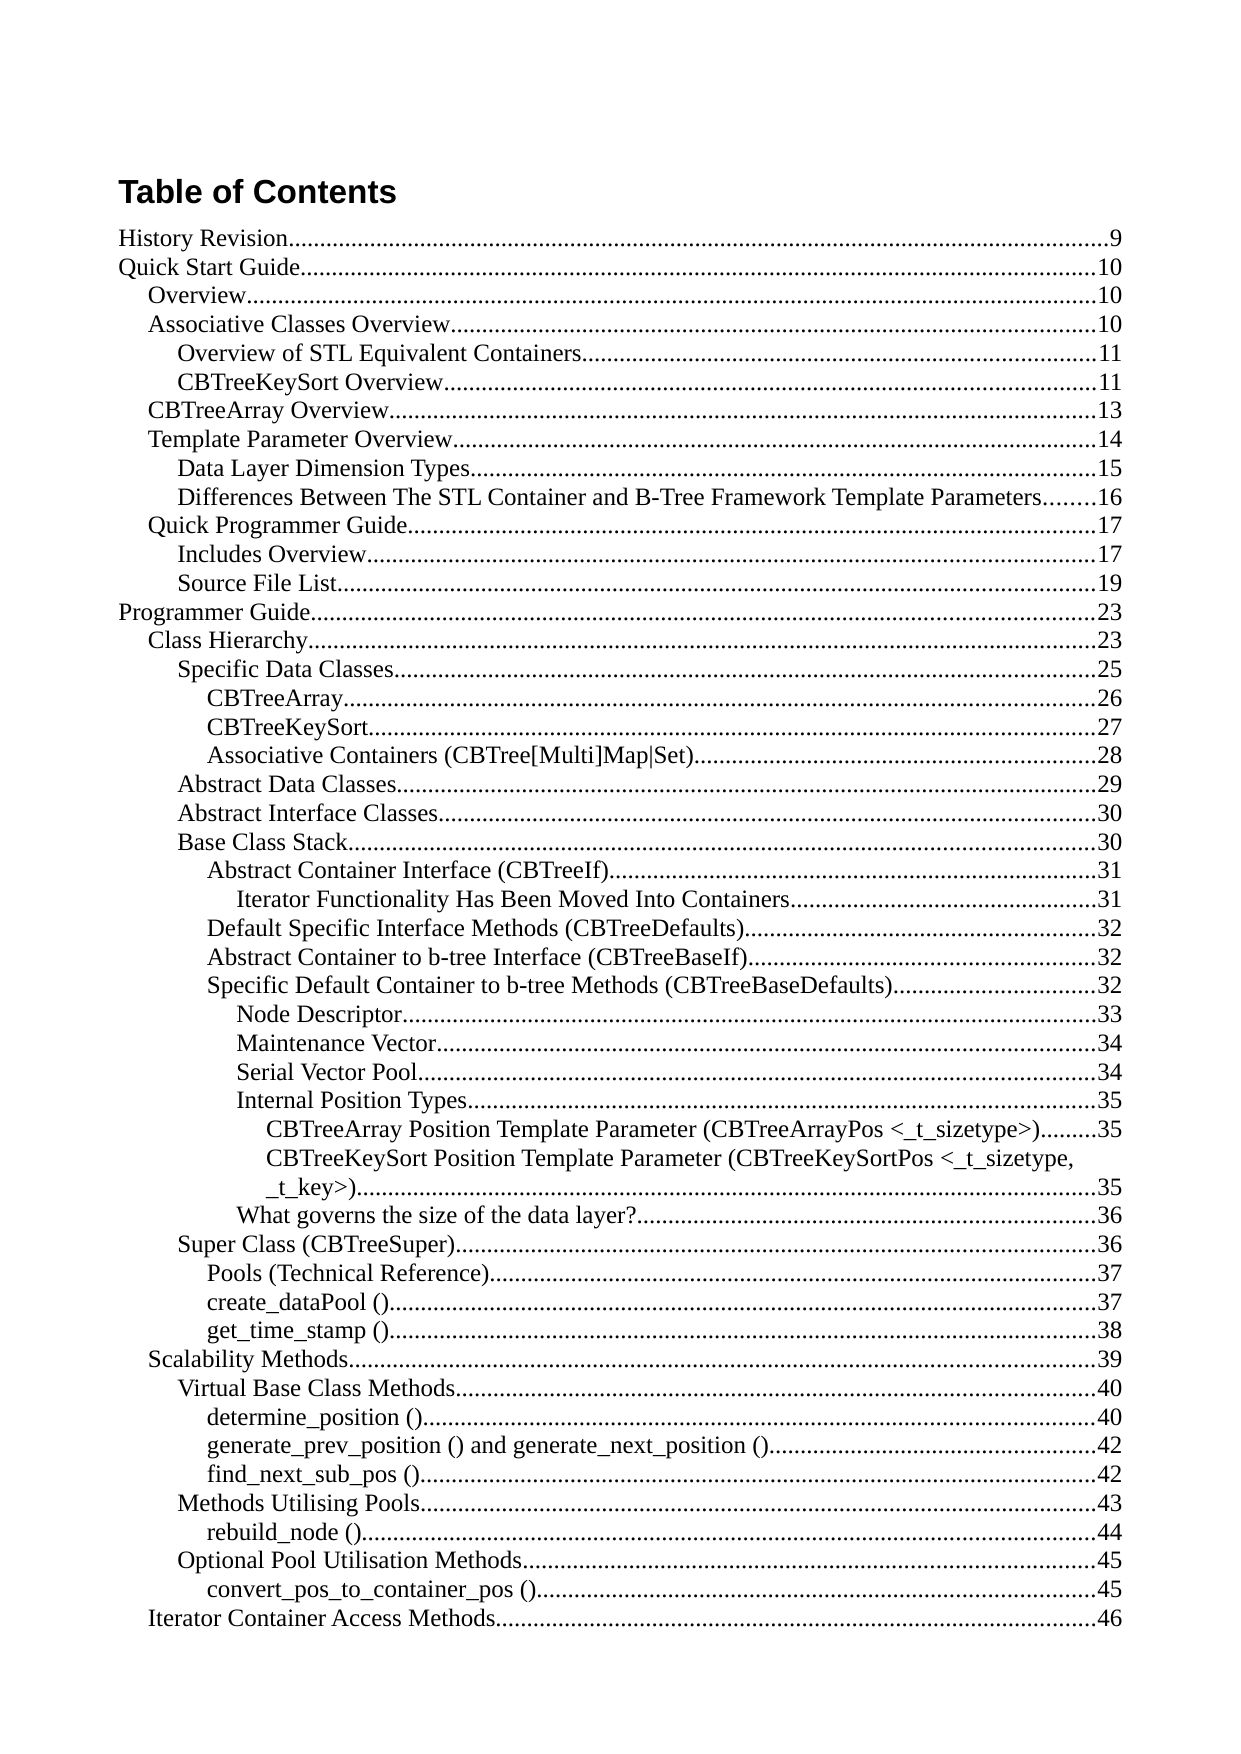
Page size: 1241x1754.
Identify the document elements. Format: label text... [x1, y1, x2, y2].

text Specific Data Classes 25 [177, 654, 1122, 683]
text Super Class (CBTreeSuper) 36 [177, 1229, 1122, 1258]
text History Revision 9 [118, 223, 1122, 252]
text Iterator Functionality Has Been Moved Into Containers 31 [236, 884, 1122, 913]
text CBTreeKeySort 27 [207, 712, 1122, 740]
text CBTreeArray Overview 13 [148, 395, 1122, 424]
text generate_prev_position () and generate_next_position () 42 [207, 1430, 1122, 1459]
text Overview 10 [148, 280, 1122, 309]
text Node Descriptor 33 [236, 999, 1122, 1028]
text Overview of STL Equivalent Containers 11 [177, 338, 1122, 367]
text Abstract Container Interface (CBTreeIf) 31 [207, 855, 1122, 884]
text rebuild_node () 44 [207, 1517, 1122, 1545]
text Serial Vector Pool 34 [236, 1057, 1122, 1085]
text Programmer Guide 23 [118, 597, 1122, 625]
text find_next_sub_pos () 42 [207, 1459, 1122, 1488]
text Associative Containers (CBTree[Multi]Map|Set) 28 [207, 740, 1122, 769]
text Scalability Methods 39 [148, 1344, 1122, 1373]
text Optional Pool Utilisation Methods 45 [177, 1545, 1122, 1574]
text Abstract Data Classes 29 [177, 769, 1122, 798]
text Iterator Container Access Methods 46 [148, 1603, 1122, 1632]
text Class Hierarchy 23 [148, 625, 1122, 654]
text Default Specific Interface Methods (CBTreeDefaults) 32 [207, 913, 1122, 942]
text Abstract Container to b-tree Interface (CBTreeBaseIf) 32 [207, 942, 1122, 970]
text get_time_stamp () 38 [207, 1315, 1122, 1344]
text Base Class Stack 30 [177, 827, 1122, 855]
text Quick Start Guide 10 [118, 252, 1122, 280]
text CBTreeKeySort Overview 11 [177, 367, 1122, 395]
text convert_pos_to_container_pos () 45 [207, 1574, 1122, 1603]
text CBTreeKeySort Position Template Parameter (CBTreeKeySortPos <_t_sizetype, _t_key>) 35 [266, 1143, 1122, 1200]
text Differences Between The STL Container and B-Tree Framework Template Parameters 16 [177, 482, 1122, 510]
text Abstract Interface Classes 30 [177, 798, 1122, 827]
text Quick Programmer Guide 17 [148, 510, 1122, 539]
text create_dataPool () 37 [207, 1287, 1122, 1315]
text Source File List 19 [177, 568, 1122, 597]
text Associative Classes Overview 10 [148, 309, 1122, 338]
text Methods Utilising Pools 43 [177, 1488, 1122, 1517]
text CBTreeArray Position Template Parameter (CBTreeArrayPos <_t_sizetype>) 35 [266, 1114, 1122, 1143]
text Pools (Technical Reference) 37 [207, 1258, 1122, 1287]
text Virtual Base Class Methods 40 [177, 1373, 1122, 1402]
text Internal Position Types 35 [236, 1085, 1122, 1114]
subtitle Table of Contents [118, 172, 1122, 210]
text What governs the size of the data layer? 36 [236, 1200, 1122, 1229]
text CBTreeArray 26 [207, 683, 1122, 712]
text Template Parameter Overview 14 [148, 424, 1122, 453]
text Includes Overview 17 [177, 539, 1122, 568]
text Maintenance Vector 34 [236, 1028, 1122, 1057]
text Data Layer Dimension Types 15 [177, 453, 1122, 482]
text Specific Default Container to b-tree Methods (CBTreeBaseDefaults) 32 [207, 970, 1122, 999]
text determine_position () 40 [207, 1402, 1122, 1430]
